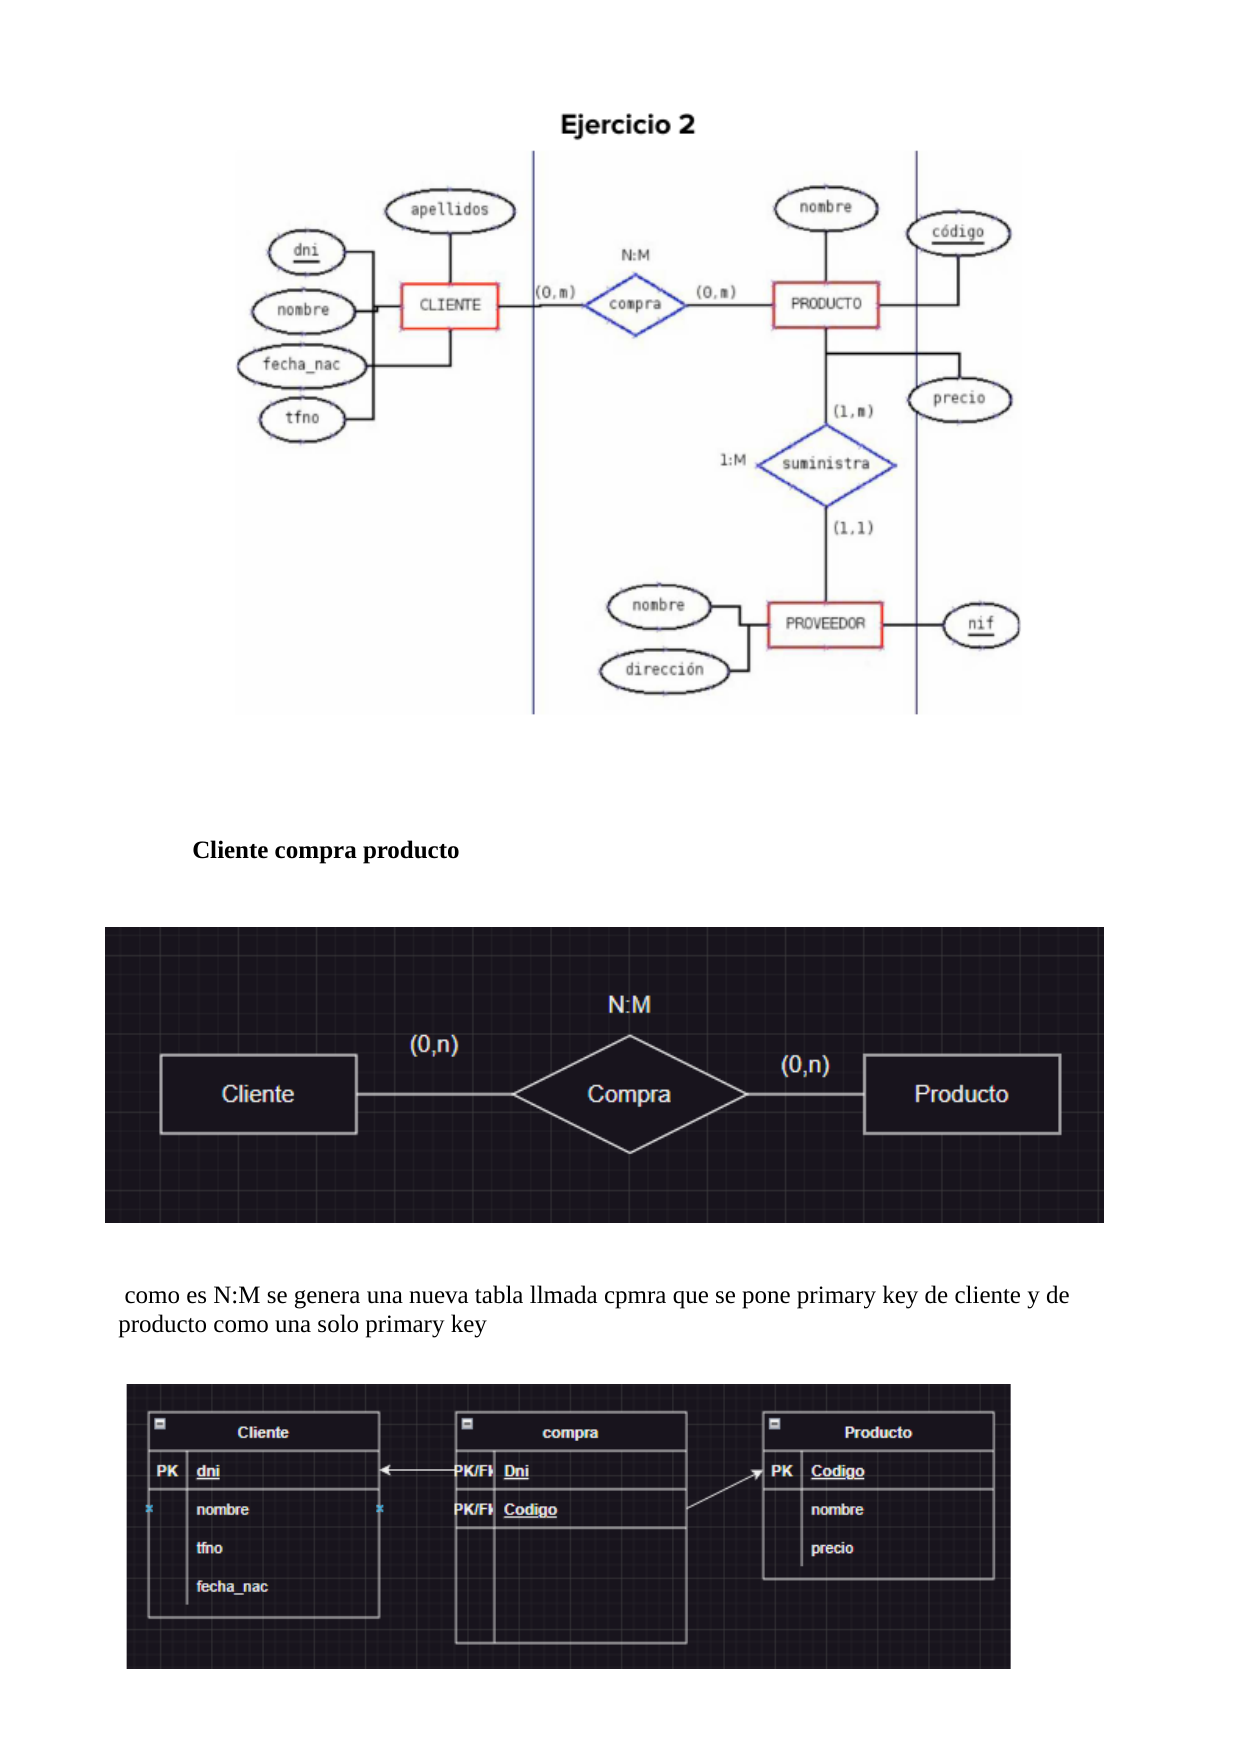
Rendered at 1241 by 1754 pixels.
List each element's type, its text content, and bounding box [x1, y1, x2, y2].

text como es N:M se genera una nueva tabla llmada cpmra que se pone primary key de cliente y de producto como una solo primary key [118, 1280, 1122, 1338]
picture [172, 112, 1068, 749]
picture [126, 1384, 1011, 1669]
text Cliente compra producto [118, 835, 1122, 864]
picture [105, 927, 1104, 1223]
